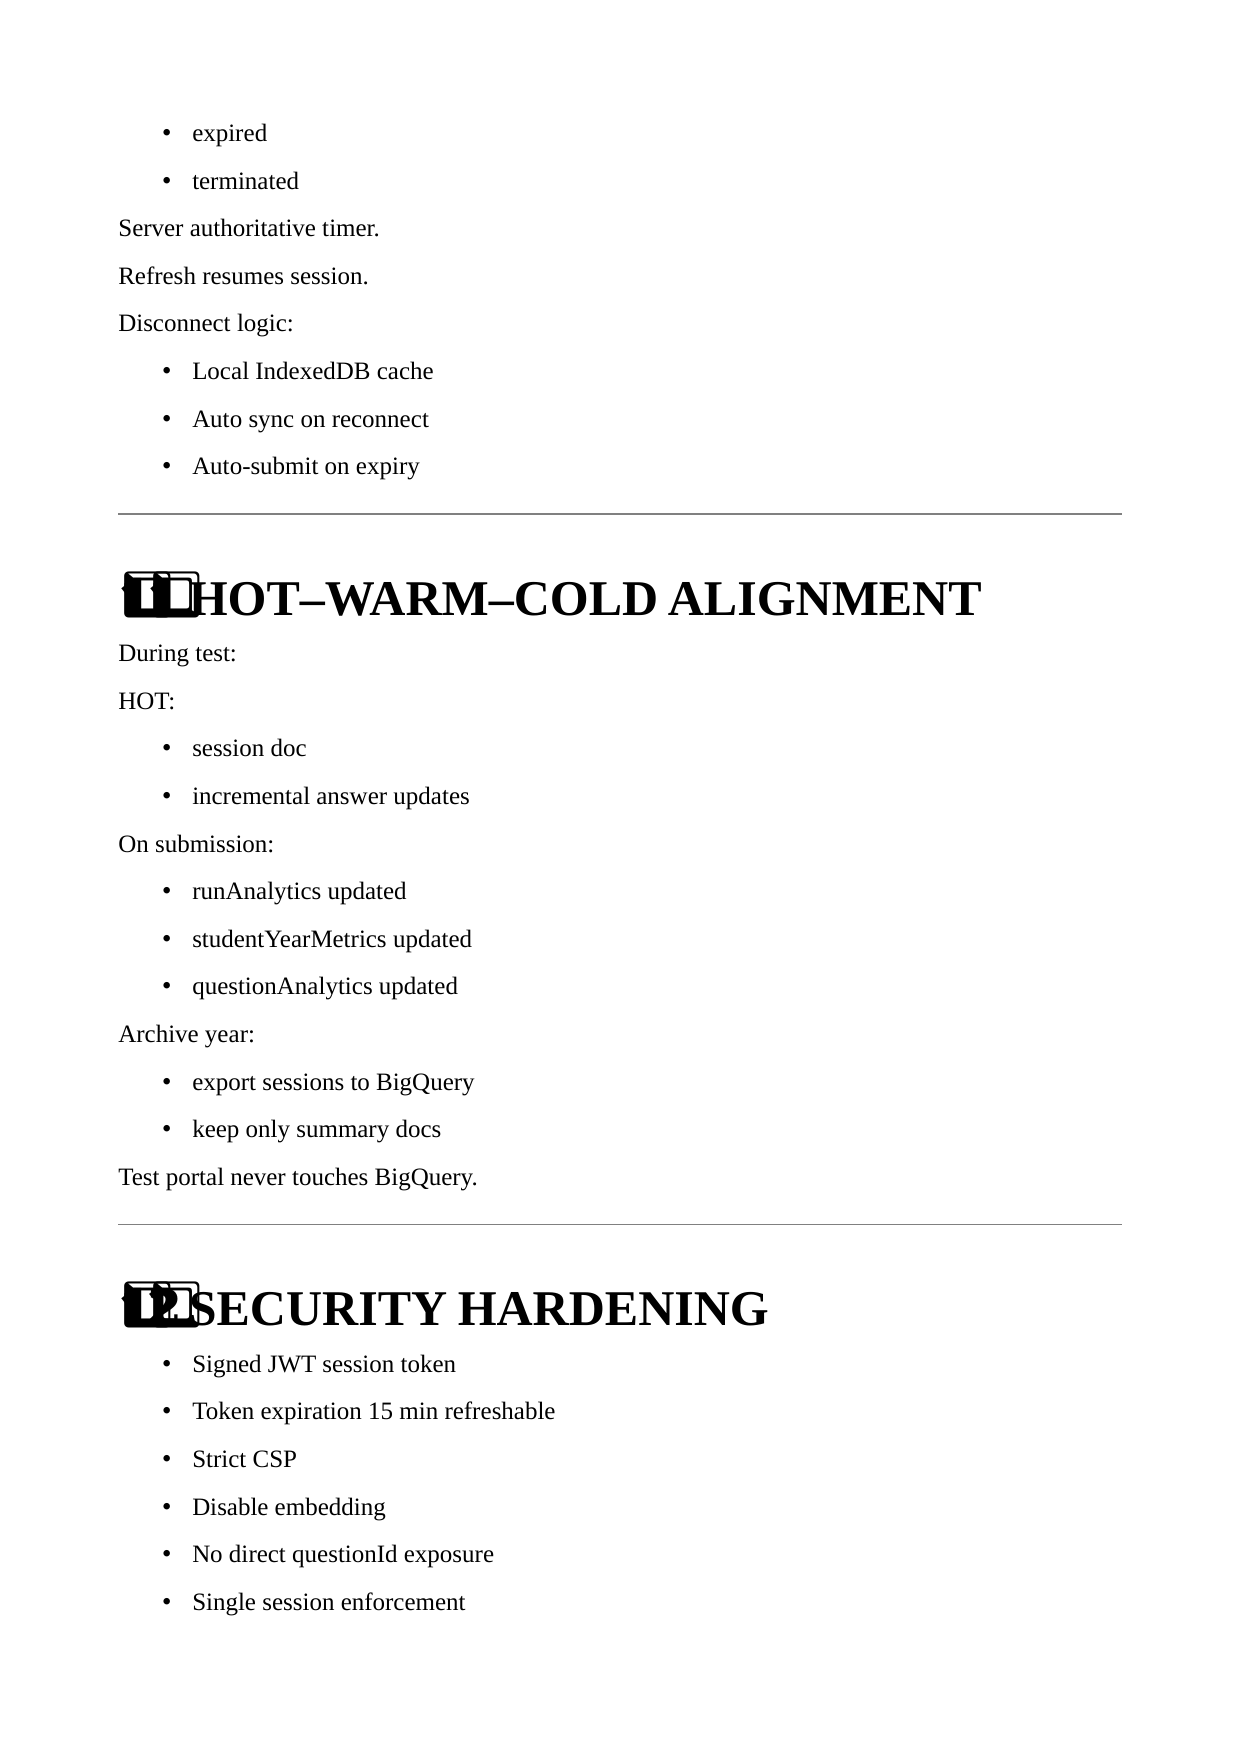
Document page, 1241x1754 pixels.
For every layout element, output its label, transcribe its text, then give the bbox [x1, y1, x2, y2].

list questionAnalytics updated [162, 971, 1122, 1000]
list No direct questionId exposure [162, 1539, 1122, 1568]
list Auto sync on reconnect [162, 404, 1122, 432]
list Strict CSP [162, 1444, 1122, 1473]
text During test: [118, 638, 1122, 667]
list runAnalytics updated [162, 876, 1122, 905]
text Test portal never touches BigQuery. [118, 1162, 1122, 1191]
subtitle 1️⃣1️⃣ HOT–WARM–COLD ALIGNMENT [118, 568, 1122, 626]
text Disconnect logic: [118, 308, 1122, 337]
text Archive year: [118, 1019, 1122, 1048]
subtitle 1️⃣2️⃣ SECURITY HARDENING [118, 1279, 1122, 1336]
list Auto-submit on expiry [162, 451, 1122, 480]
list expired [162, 118, 1122, 147]
list Single session enforcement [162, 1587, 1122, 1616]
list Local IndexedDB cache [162, 356, 1122, 385]
text On submission: [118, 829, 1122, 857]
list Disable embedding [162, 1492, 1122, 1520]
list Token expiration 15 min refreshable [162, 1396, 1122, 1425]
list session doc [162, 733, 1122, 762]
list incremental answer updates [162, 781, 1122, 810]
list studentYearMetrics updated [162, 924, 1122, 953]
list Signed JWT session token [162, 1349, 1122, 1377]
list keep only summary docs [162, 1114, 1122, 1143]
text Server authoritative timer. [118, 213, 1122, 242]
list terminated [162, 166, 1122, 194]
list export sessions to BigQuery [162, 1067, 1122, 1095]
text Refresh resumes session. [118, 261, 1122, 290]
text HOT: [118, 686, 1122, 714]
